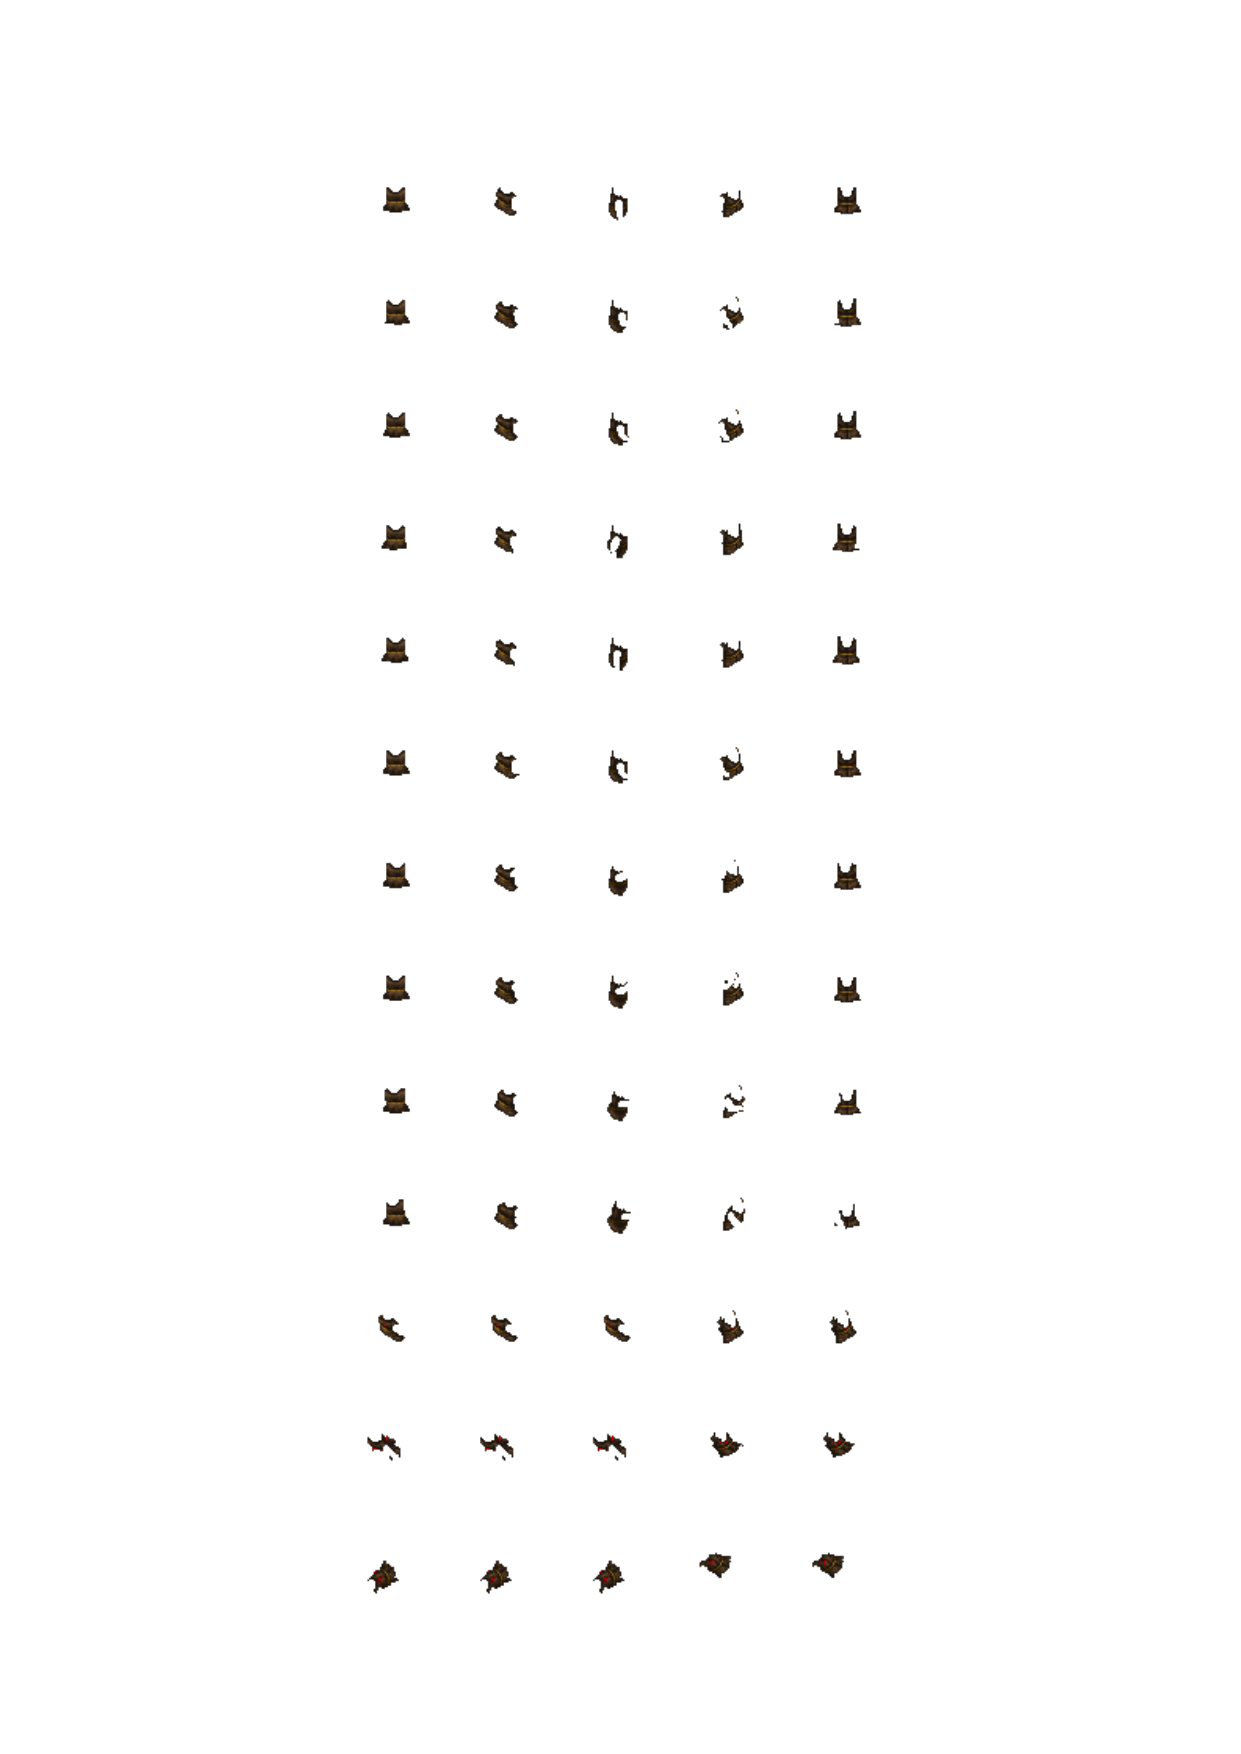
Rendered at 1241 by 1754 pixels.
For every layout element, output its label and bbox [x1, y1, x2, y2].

picture [338, 147, 902, 1607]
